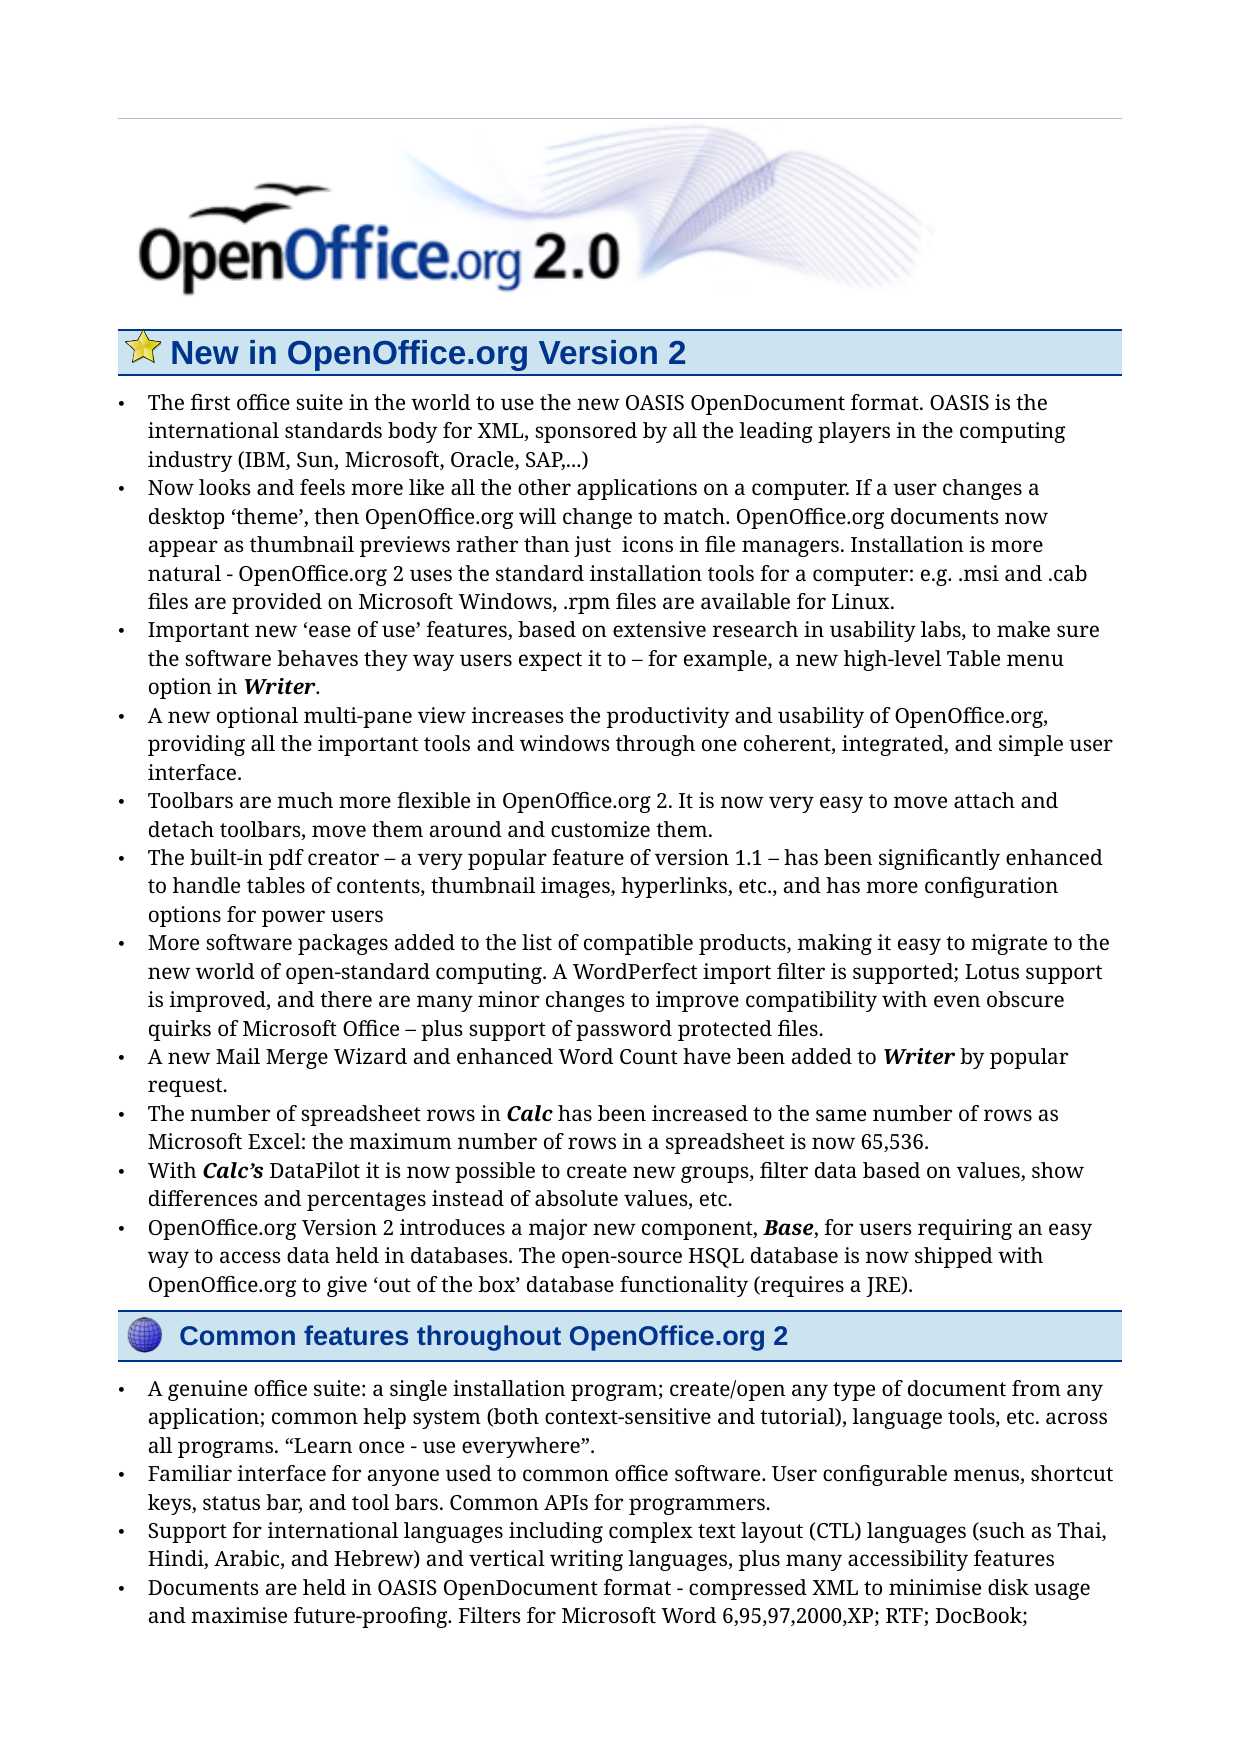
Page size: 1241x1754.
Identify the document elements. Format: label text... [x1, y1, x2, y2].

list Familiar interface for anyone used to common office software. User configurable menus, shortcut keys, status bar, and tool bars. Common APIs for programmers. [118, 1459, 1122, 1516]
picture [124, 1313, 165, 1360]
list A genuine office suite: a single installation program; create/open any type of document from any application; common help system (both context-sensitive and tutorial), language tools, etc. across all programs. “Learn once - use everywhere”. [118, 1374, 1122, 1459]
list A new Mail Merge Wizard and enhanced Word Count have been added to Writer by popular request. [118, 1042, 1122, 1099]
list Important new ‘ease of use’ features, based on extensive research in usability labs, to make sure the software behaves they way users expect it to – for example, a new high-level Table menu option in Writer. [118, 616, 1122, 701]
list The first office suite in the world to use the new OASIS OpenDocument format. OASIS is the international standards body for XML, sponsored by all the leading players in the computing industry (IBM, Sun, Microsoft, Oracle, SAP,...) [118, 388, 1122, 473]
list The number of spreadsheet rows in Calc has been increased to the same number of rows as Microsoft Excel: the maximum number of rows in a spreadsheet is now 65,536. [118, 1099, 1122, 1156]
list The built-in pdf creator – a very popular feature of version 1.1 – has been significantly enhanced to handle tables of contents, thumbnail images, hyperlinks, etc., and has more configuration options for power users [118, 843, 1122, 928]
list A new optional multi-pane view increases the productivity and usability of OpenOffice.org, providing all the important tools and windows through one coherent, integrated, and simple user interface. [118, 701, 1122, 786]
list Documents are held in OASIS OpenDocument format - compressed XML to minimise disk usage and maximise future-proofing. Filters for Microsoft Word 6,95,97,2000,XP; RTF; DocBook; [118, 1573, 1122, 1630]
list Support for international languages including complex text layout (CTL) languages (such as Thai, Hindi, Arabic, and Hebrew) and vertical writing languages, plus many accessibility features [118, 1516, 1122, 1573]
list Toolbars are much more flexible in OpenOffice.org 2. It is now very easy to move attach and detach toolbars, move them around and customize them. [118, 786, 1122, 843]
picture [124, 327, 162, 365]
picture [118, 122, 947, 304]
subtitle New in OpenOffice.org Version 2 [118, 331, 1122, 374]
list With Calc’s DataPilot it is now possible to create new groups, filter data based on values, show differences and percentages instead of absolute values, etc. [118, 1156, 1122, 1213]
list Now looks and feels more like all the other applications on a computer. If a user changes a desktop ‘theme’, then OpenOffice.org will change to match. OpenOffice.org documents now appear as thumbnail previews rather than just icons in file managers. Installation is more natural - OpenOffice.org 2 uses the standard installation tools for a computer: e.g. .msi and .cab files are provided on Microsoft Windows, .rpm files are available for Linux. [118, 473, 1122, 616]
list More software packages added to the list of compatible products, making it easy to migrate to the new world of open-standard computing. A WordPerfect import filter is supported; Lotus support is improved, and there are many minor changes to improve compatibility with even obscure quirks of Microsoft Office – plus support of password protected files. [118, 928, 1122, 1042]
list OpenOffice.org Version 2 introduces a major new component, Base, for users requiring an easy way to access data held in databases. The open-source HSQL database is now shipped with OpenOffice.org to give ‘out of the box’ database functionality (requires a JRE). [118, 1213, 1122, 1298]
subtitle Common features throughout OpenOffice.org 2 [118, 1312, 1122, 1360]
